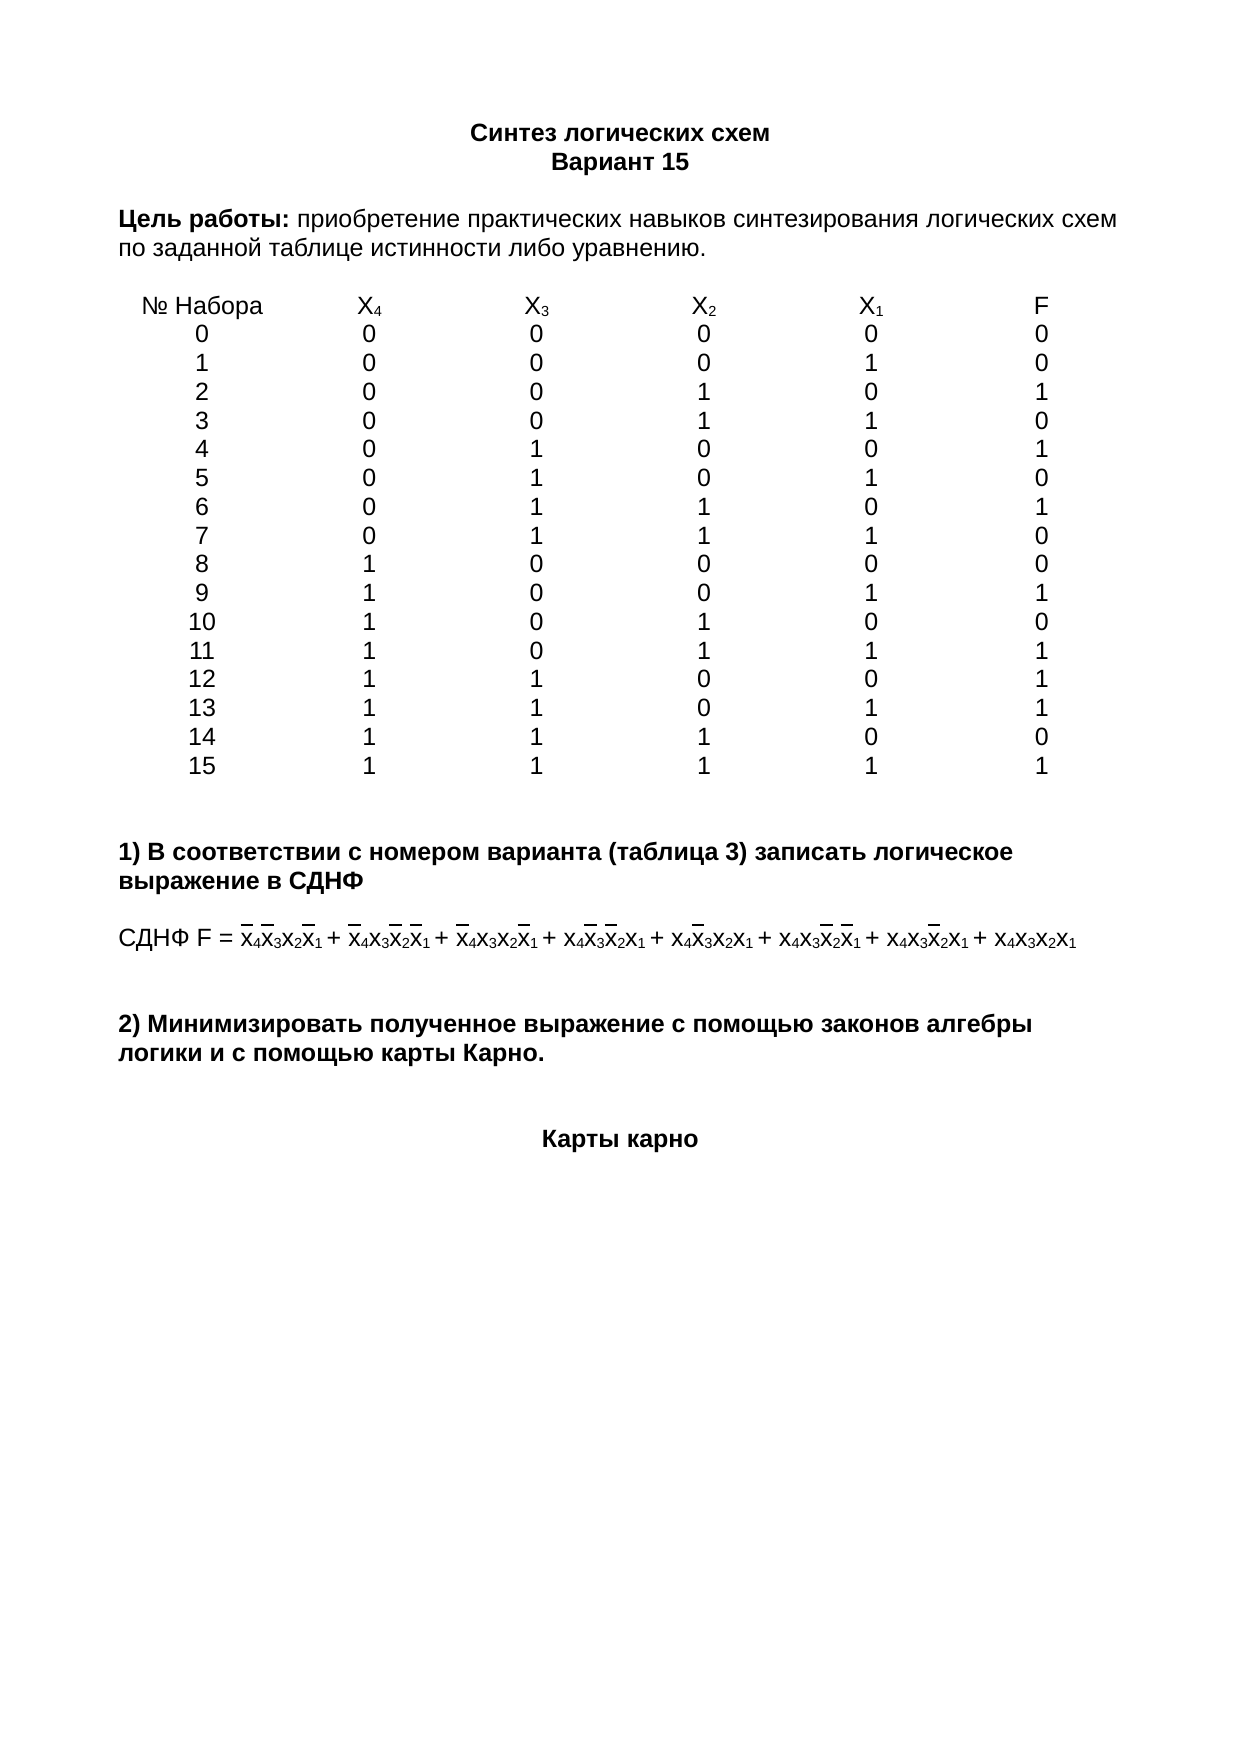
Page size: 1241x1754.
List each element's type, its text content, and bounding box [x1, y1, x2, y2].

table_cell 1 [453, 521, 620, 549]
table_cell 0 [118, 319, 285, 348]
table_cell 1 [453, 492, 620, 521]
table_cell 1 [118, 348, 285, 377]
table_cell 0 [285, 406, 453, 434]
table_cell 1 [955, 492, 1128, 521]
table_cell 0 [285, 521, 453, 549]
table_cell 12 [118, 664, 285, 693]
table_cell 0 [955, 319, 1128, 348]
table_cell 0 [453, 319, 620, 348]
table_cell 1 [285, 578, 453, 607]
table_cell 1 [620, 521, 787, 549]
table_header № Набора [118, 291, 285, 319]
text Синтез логических схем [118, 118, 1122, 147]
table_cell 1 [453, 722, 620, 751]
table_cell 6 [118, 492, 285, 521]
table_cell 7 [118, 521, 285, 549]
table_cell 0 [955, 348, 1128, 377]
table_cell 0 [788, 434, 955, 463]
table_cell 0 [620, 434, 787, 463]
table_header X4 [285, 291, 453, 319]
table_cell 0 [285, 463, 453, 492]
table_cell 1 [788, 578, 955, 607]
table_cell 1 [788, 463, 955, 492]
table_cell 1 [453, 434, 620, 463]
table_cell 13 [118, 693, 285, 722]
table_cell 1 [285, 607, 453, 636]
table_cell 1 [620, 636, 787, 664]
table_cell 0 [788, 549, 955, 578]
table_cell 8 [118, 549, 285, 578]
table_cell 0 [955, 521, 1128, 549]
table_cell 1 [453, 751, 620, 779]
table_cell 15 [118, 751, 285, 779]
table_cell 1 [453, 664, 620, 693]
table_cell 10 [118, 607, 285, 636]
table_cell 9 [118, 578, 285, 607]
table_cell 0 [453, 578, 620, 607]
table_cell 0 [453, 636, 620, 664]
table_cell 1 [955, 751, 1128, 779]
table_cell 1 [453, 693, 620, 722]
table_header F [955, 291, 1128, 319]
table_cell 1 [788, 636, 955, 664]
table_cell 0 [285, 434, 453, 463]
table_cell 0 [620, 693, 787, 722]
table_cell 1 [955, 664, 1128, 693]
table_cell 1 [955, 693, 1128, 722]
table_cell 0 [788, 377, 955, 406]
table_cell 0 [788, 607, 955, 636]
table_cell 0 [453, 549, 620, 578]
table_cell 1 [788, 693, 955, 722]
table_cell 1 [620, 406, 787, 434]
table_cell 1 [955, 636, 1128, 664]
table_cell 1 [285, 722, 453, 751]
table_cell 1 [285, 664, 453, 693]
table_cell 0 [955, 722, 1128, 751]
table_cell 0 [453, 377, 620, 406]
table_cell 1 [620, 607, 787, 636]
table_cell 1 [955, 578, 1128, 607]
table_cell 0 [788, 319, 955, 348]
table_cell 1 [285, 693, 453, 722]
table_cell 1 [788, 521, 955, 549]
table_cell 1 [620, 751, 787, 779]
table_cell 0 [285, 348, 453, 377]
table_cell 0 [285, 377, 453, 406]
text 1) В соответствии с номером варианта (таблица 3) записать логическое выражение в СДНФ [118, 837, 1122, 894]
table_cell 0 [955, 406, 1128, 434]
table_cell 1 [788, 348, 955, 377]
table_cell 0 [955, 463, 1128, 492]
table_cell 0 [620, 319, 787, 348]
table_cell 0 [788, 664, 955, 693]
table_cell 1 [620, 492, 787, 521]
text Вариант 15 [118, 147, 1122, 176]
table_cell 0 [285, 319, 453, 348]
table_cell 1 [285, 751, 453, 779]
table_cell 1 [453, 463, 620, 492]
text СДНФ F = x4x3x2x1 + x4x3x2x1 + x4x3x2x1 + x4x3x2x1 + x4x3x2x1 + x4x3x2x1 + x4x3x2x1 + x4x3x2x1 [118, 923, 1122, 952]
text Карты карно [118, 1124, 1122, 1153]
table_cell 0 [788, 492, 955, 521]
table_cell 1 [955, 377, 1128, 406]
table_cell 1 [955, 434, 1128, 463]
table_cell 0 [285, 492, 453, 521]
table_cell 5 [118, 463, 285, 492]
text Цель работы: приобретение практических навыков синтезирования логических схем [118, 204, 1122, 233]
table_cell 0 [620, 348, 787, 377]
table_cell 0 [453, 348, 620, 377]
table_cell 1 [620, 377, 787, 406]
table_cell 1 [788, 751, 955, 779]
table_cell 11 [118, 636, 285, 664]
table_cell 0 [453, 607, 620, 636]
table_cell 0 [955, 607, 1128, 636]
text 2) Минимизировать полученное выражение с помощью законов алгебры логики и с помощью карты Карно. [118, 1009, 1122, 1067]
table_cell 1 [788, 406, 955, 434]
table_cell 4 [118, 434, 285, 463]
table_header X1 [788, 291, 955, 319]
table_cell 0 [620, 463, 787, 492]
table_cell 0 [620, 578, 787, 607]
table_cell 1 [620, 722, 787, 751]
table_cell 0 [620, 664, 787, 693]
table_cell 1 [285, 549, 453, 578]
table_cell 3 [118, 406, 285, 434]
table_cell 2 [118, 377, 285, 406]
table_cell 1 [285, 636, 453, 664]
table_cell 0 [453, 406, 620, 434]
text по заданной таблице истинности либо уравнению. [118, 233, 1122, 262]
table_cell 0 [620, 549, 787, 578]
table_cell 0 [788, 722, 955, 751]
table_cell 0 [955, 549, 1128, 578]
table_header X2 [620, 291, 787, 319]
table_cell 14 [118, 722, 285, 751]
table_header X3 [453, 291, 620, 319]
